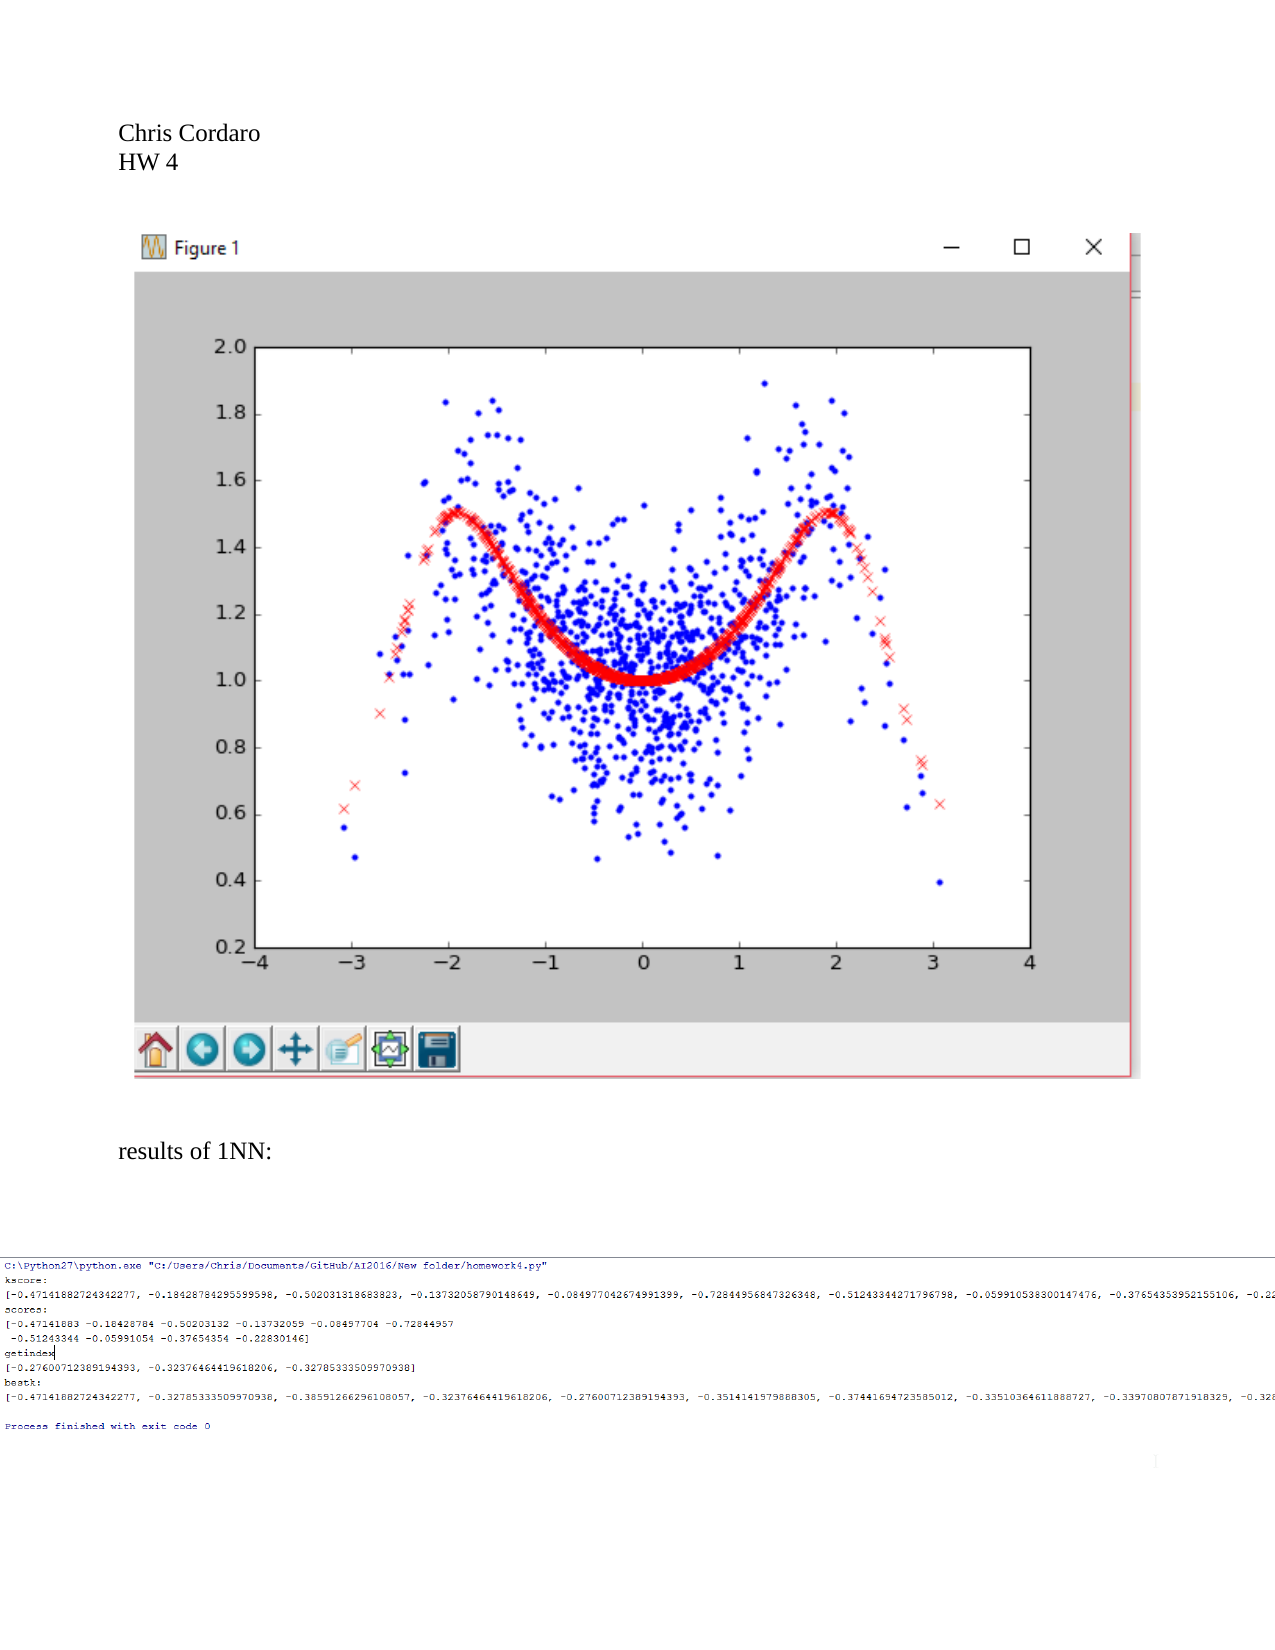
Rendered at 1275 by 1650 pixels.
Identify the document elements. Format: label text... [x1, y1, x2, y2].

picture [134, 233, 1141, 1079]
text results of 1NN: [118, 1136, 1157, 1165]
text HW 4 [118, 147, 1157, 176]
text Chris Cordaro [118, 118, 1157, 147]
picture [0, 1257, 1275, 1500]
